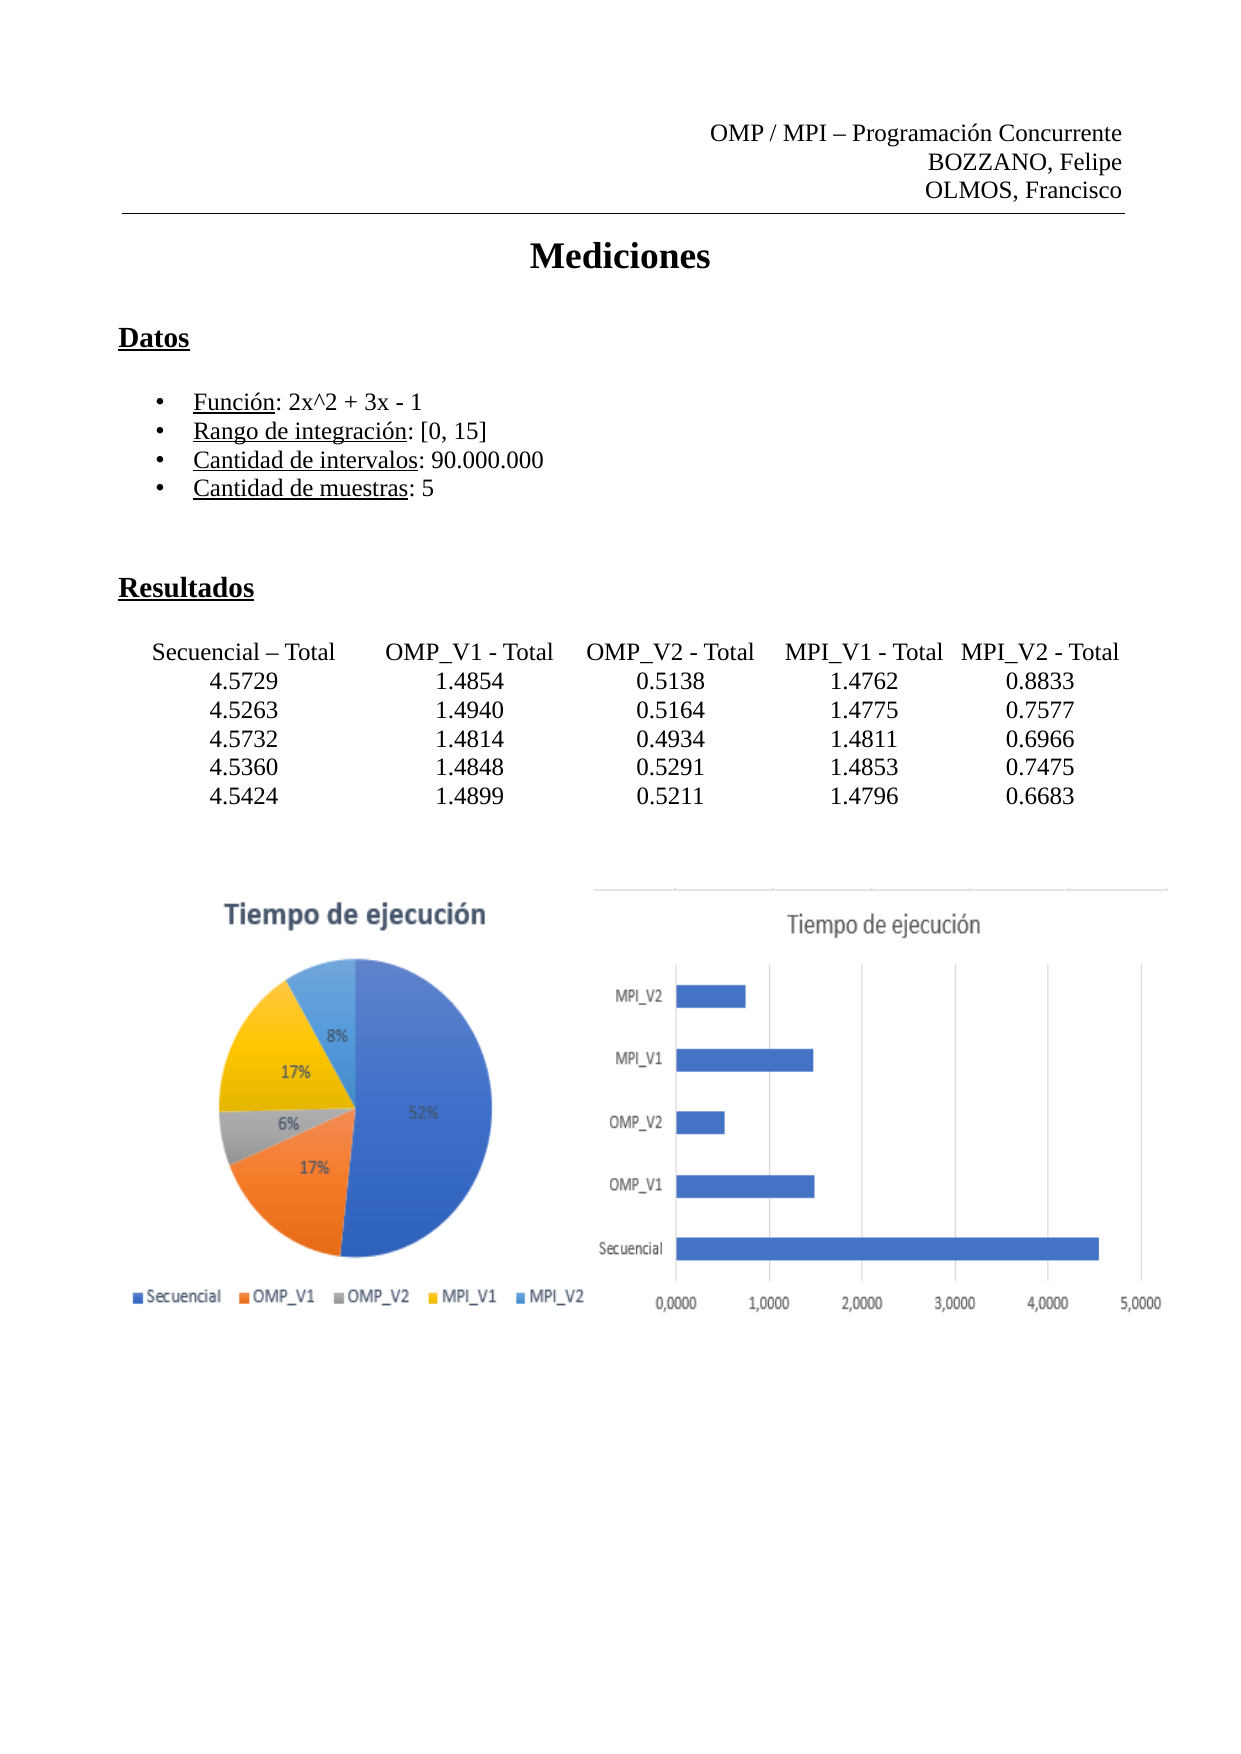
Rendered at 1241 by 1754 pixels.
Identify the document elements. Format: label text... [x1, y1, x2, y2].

table_cell 0.7475 [957, 753, 1123, 781]
text Mediciones [118, 234, 1122, 277]
table_cell 4.5424 [118, 781, 369, 810]
list Cantidad de muestras: 5 [156, 473, 1122, 502]
table_header Secuencial – Total [118, 638, 369, 666]
table_header MPI_V2 - Total [957, 638, 1123, 666]
table_cell 1.4796 [771, 781, 957, 810]
table_cell 1.4854 [369, 666, 570, 695]
table_cell 4.5360 [118, 753, 369, 781]
table_cell 1.4814 [369, 724, 570, 752]
table_header MPI_V1 - Total [771, 638, 957, 666]
table_cell 0.4934 [570, 724, 771, 752]
table_cell 1.4899 [369, 781, 570, 810]
table_cell 4.5263 [118, 695, 369, 724]
table_cell 1.4811 [771, 724, 957, 752]
table_header OMP_V2 - Total [570, 638, 771, 666]
table_cell 0.5138 [570, 666, 771, 695]
table_cell 0.5164 [570, 695, 771, 724]
table_cell 0.7577 [957, 695, 1123, 724]
table_cell 0.5291 [570, 753, 771, 781]
text Datos [118, 320, 1122, 354]
table_cell 0.8833 [957, 666, 1123, 695]
table_cell 1.4775 [771, 695, 957, 724]
list Función: 2x^2 + 3x - 1 [156, 387, 1122, 416]
table_cell 0.5211 [570, 781, 771, 810]
table_cell 1.4762 [771, 666, 957, 695]
table_cell 0.6683 [957, 781, 1123, 810]
table_cell 1.4940 [369, 695, 570, 724]
list Cantidad de intervalos: 90.000.000 [156, 445, 1122, 473]
text Resultados [118, 570, 1122, 604]
table_header OMP_V1 - Total [369, 638, 570, 666]
table_cell 1.4848 [369, 753, 570, 781]
table_cell 1.4853 [771, 753, 957, 781]
list Rango de integración: [0, 15] [156, 416, 1122, 445]
table_cell 4.5729 [118, 666, 369, 695]
table_cell 4.5732 [118, 724, 369, 752]
picture [126, 880, 1168, 1326]
table_cell 0.6966 [957, 724, 1123, 752]
